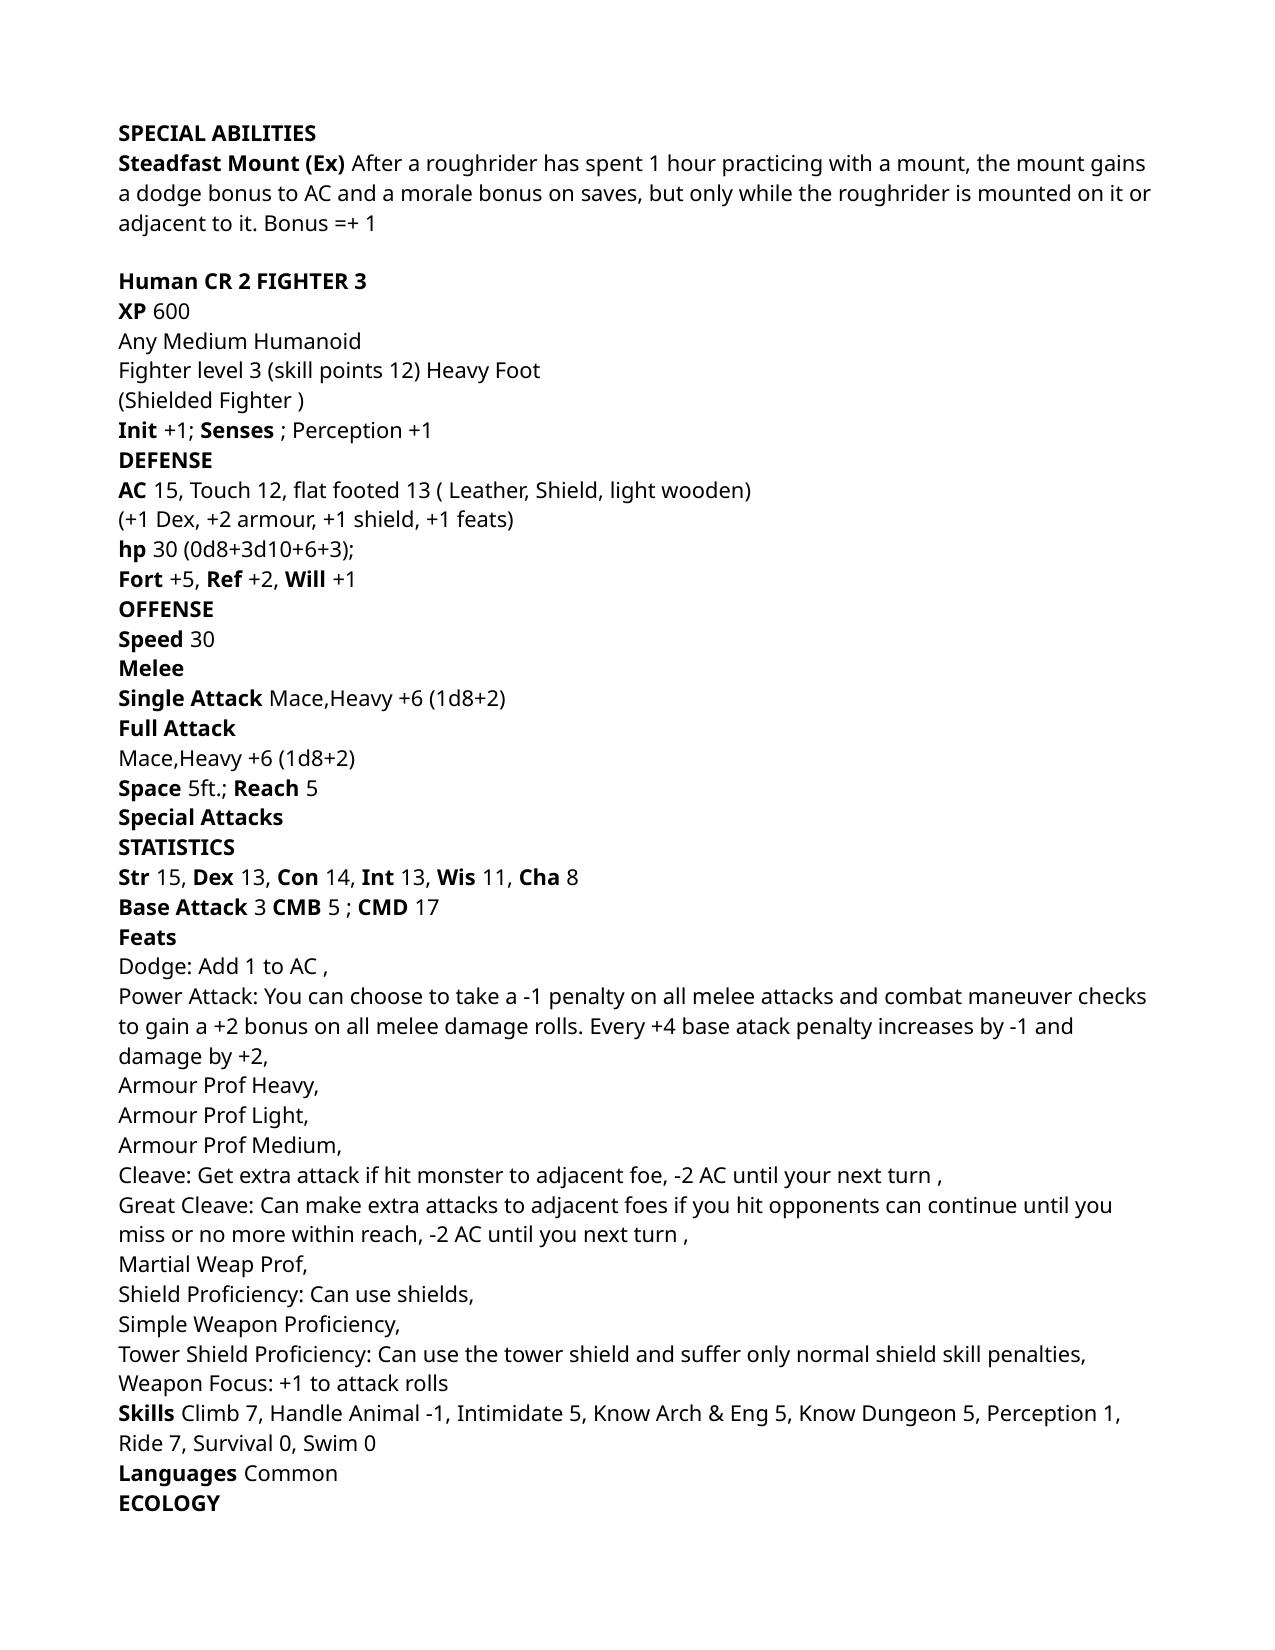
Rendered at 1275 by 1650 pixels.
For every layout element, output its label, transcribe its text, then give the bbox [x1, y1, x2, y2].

text Steadfast Mount (Ex) After a roughrider has spent 1 hour practicing with a mount, the mount gains a dodge bonus to AC and a morale bonus on saves, but only while the roughrider is mounted on it or adjacent to it. Bonus =+ 1 [118, 148, 1157, 237]
text DEFENSE [118, 445, 1157, 474]
text OFFENSE [118, 594, 1157, 623]
text SPECIAL ABILITIES [118, 118, 1157, 148]
text ECOLOGY [118, 1487, 1157, 1517]
text Human CR 2 FIGHTER 3 XP 600 Any Medium Humanoid Fighter level 3 (skill points 12) Heavy Foot (Shielded Fighter ) Init +1; Senses ; Perception +1 [118, 266, 1157, 445]
text STATISTICS [118, 832, 1157, 862]
text Str 15, Dex 13, Con 14, Int 13, Wis 11, Cha 8 Base Attack 3 CMB 5 ; CMD 17 Feats Dodge: Add 1 to AC , Power Attack: You can choose to take a -1 penalty on all melee attacks and combat maneuver checks to gain a +2 bonus on all melee damage rolls. Every +4 base atack penalty increases by -1 and damage by +2, Armour Prof Heavy, Armour Prof Light, Armour Prof Medium, Cleave: Get extra attack if hit monster to adjacent foe, -2 AC until your next turn , Great Cleave: Can make extra attacks to adjacent foes if you hit opponents can continue until you miss or no more within reach, -2 AC until you next turn , Martial Weap Prof, Shield Proficiency: Can use shields, Simple Weapon Proficiency, Tower Shield Proficiency: Can use the tower shield and suffer only normal shield skill penalties, Weapon Focus: +1 to attack rolls Skills Climb 7, Handle Animal -1, Intimidate 5, Know Arch & Eng 5, Know Dungeon 5, Perception 1, Ride 7, Survival 0, Swim 0 Languages Common [118, 862, 1157, 1487]
text Speed 30 Melee Single Attack Mace,Heavy +6 (1d8+2) Full Attack Mace,Heavy +6 (1d8+2) Space 5ft.; Reach 5 Special Attacks [118, 623, 1157, 832]
text AC 15, Touch 12, flat footed 13 ( Leather, Shield, light wooden) (+1 Dex, +2 armour, +1 shield, +1 feats) hp 30 (0d8+3d10+6+3); Fort +5, Ref +2, Will +1 [118, 474, 1157, 594]
